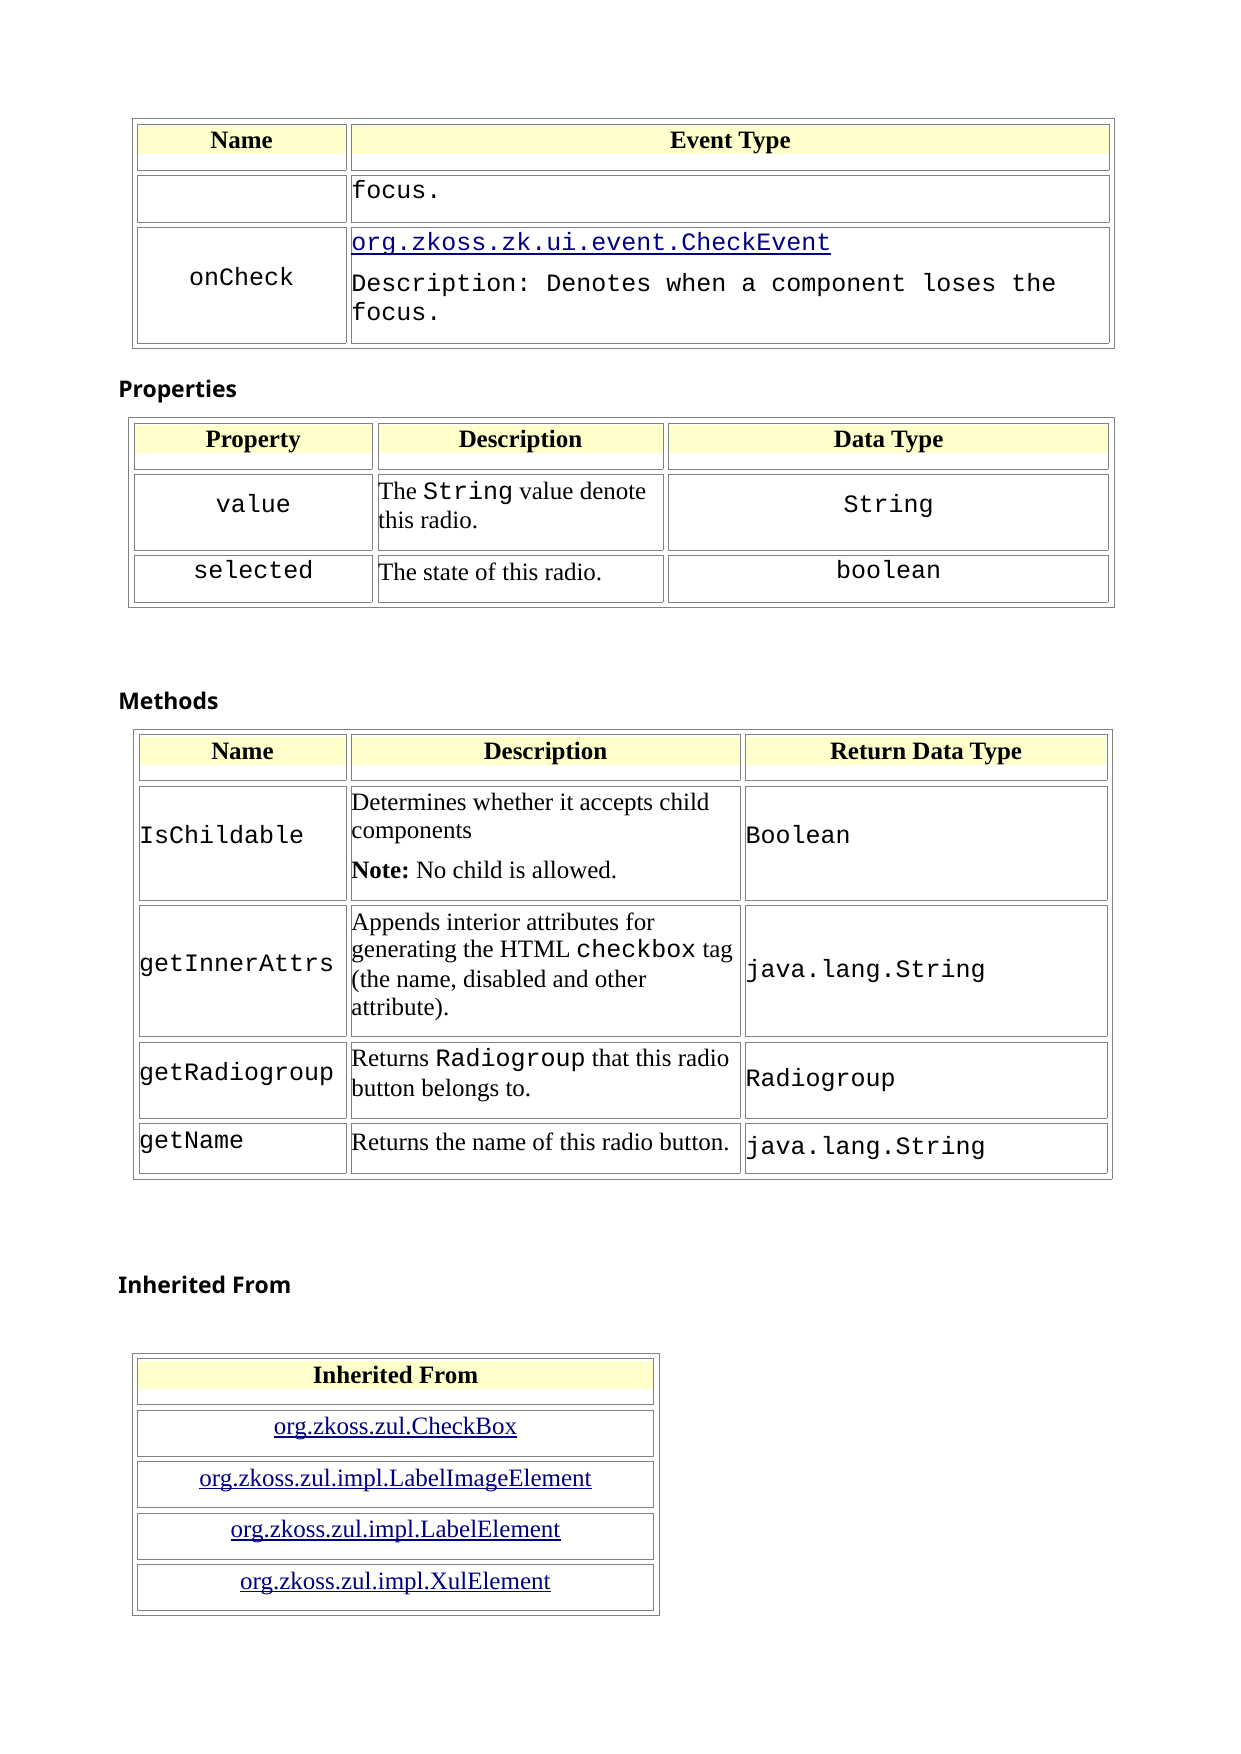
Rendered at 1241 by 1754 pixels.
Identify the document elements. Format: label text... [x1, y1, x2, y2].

table_header Event Type [348, 119, 1112, 169]
table_cell IsChildable [136, 780, 348, 899]
table_cell onCheck [134, 222, 348, 343]
table_cell Appends interior attributes for generating the HTML checkbox tag (the name, disabled and other attribute). [348, 900, 742, 1036]
table_cell org.zkoss.zul.impl.XulElement [134, 1559, 656, 1610]
table_cell Returns the name of this radio button. [348, 1118, 742, 1173]
table_cell getInnerAttrs [136, 900, 348, 1036]
table_cell Boolean [743, 780, 1109, 899]
table_cell String [666, 469, 1111, 550]
table_cell getName [136, 1118, 348, 1173]
table_cell The state of this radio. [375, 550, 666, 602]
table_cell selected [131, 550, 375, 602]
table_cell org.zkoss.zul.impl.LabelImageElement [134, 1456, 656, 1507]
table_header Name [136, 730, 348, 780]
table_cell org.zkoss.zk.ui.event.CheckEvent Description: Denotes when a component loses the focus. [348, 222, 1112, 343]
table_header Inherited From [134, 1354, 656, 1404]
table_cell [134, 170, 348, 222]
table_header Description [375, 418, 666, 468]
table_cell java.lang.String [743, 900, 1109, 1036]
table_header Data Type [666, 418, 1111, 468]
table_cell getRadiogroup [136, 1036, 348, 1117]
subtitle Methods [118, 685, 1122, 716]
table_header Property [131, 418, 375, 468]
table_cell Returns Radiogroup that this radio button belongs to. [348, 1036, 742, 1117]
table_cell value [131, 469, 375, 550]
table_cell org.zkoss.zul.CheckBox [134, 1404, 656, 1456]
table_cell org.zkoss.zul.impl.LabelElement [134, 1507, 656, 1558]
subtitle Properties [118, 373, 1122, 404]
table_header Name [134, 119, 348, 169]
table_cell Determines whether it accepts child components Note: No child is allowed. [348, 780, 742, 899]
table_cell java.lang.String [743, 1118, 1109, 1173]
table_header Return Data Type [743, 730, 1109, 780]
subtitle Inherited From [118, 1269, 1122, 1300]
table_cell The String value denote this radio. [375, 469, 666, 550]
table_cell boolean [666, 550, 1111, 602]
table_header Description [348, 730, 742, 780]
table_cell Radiogroup [743, 1036, 1109, 1117]
table_cell focus. [348, 170, 1112, 222]
